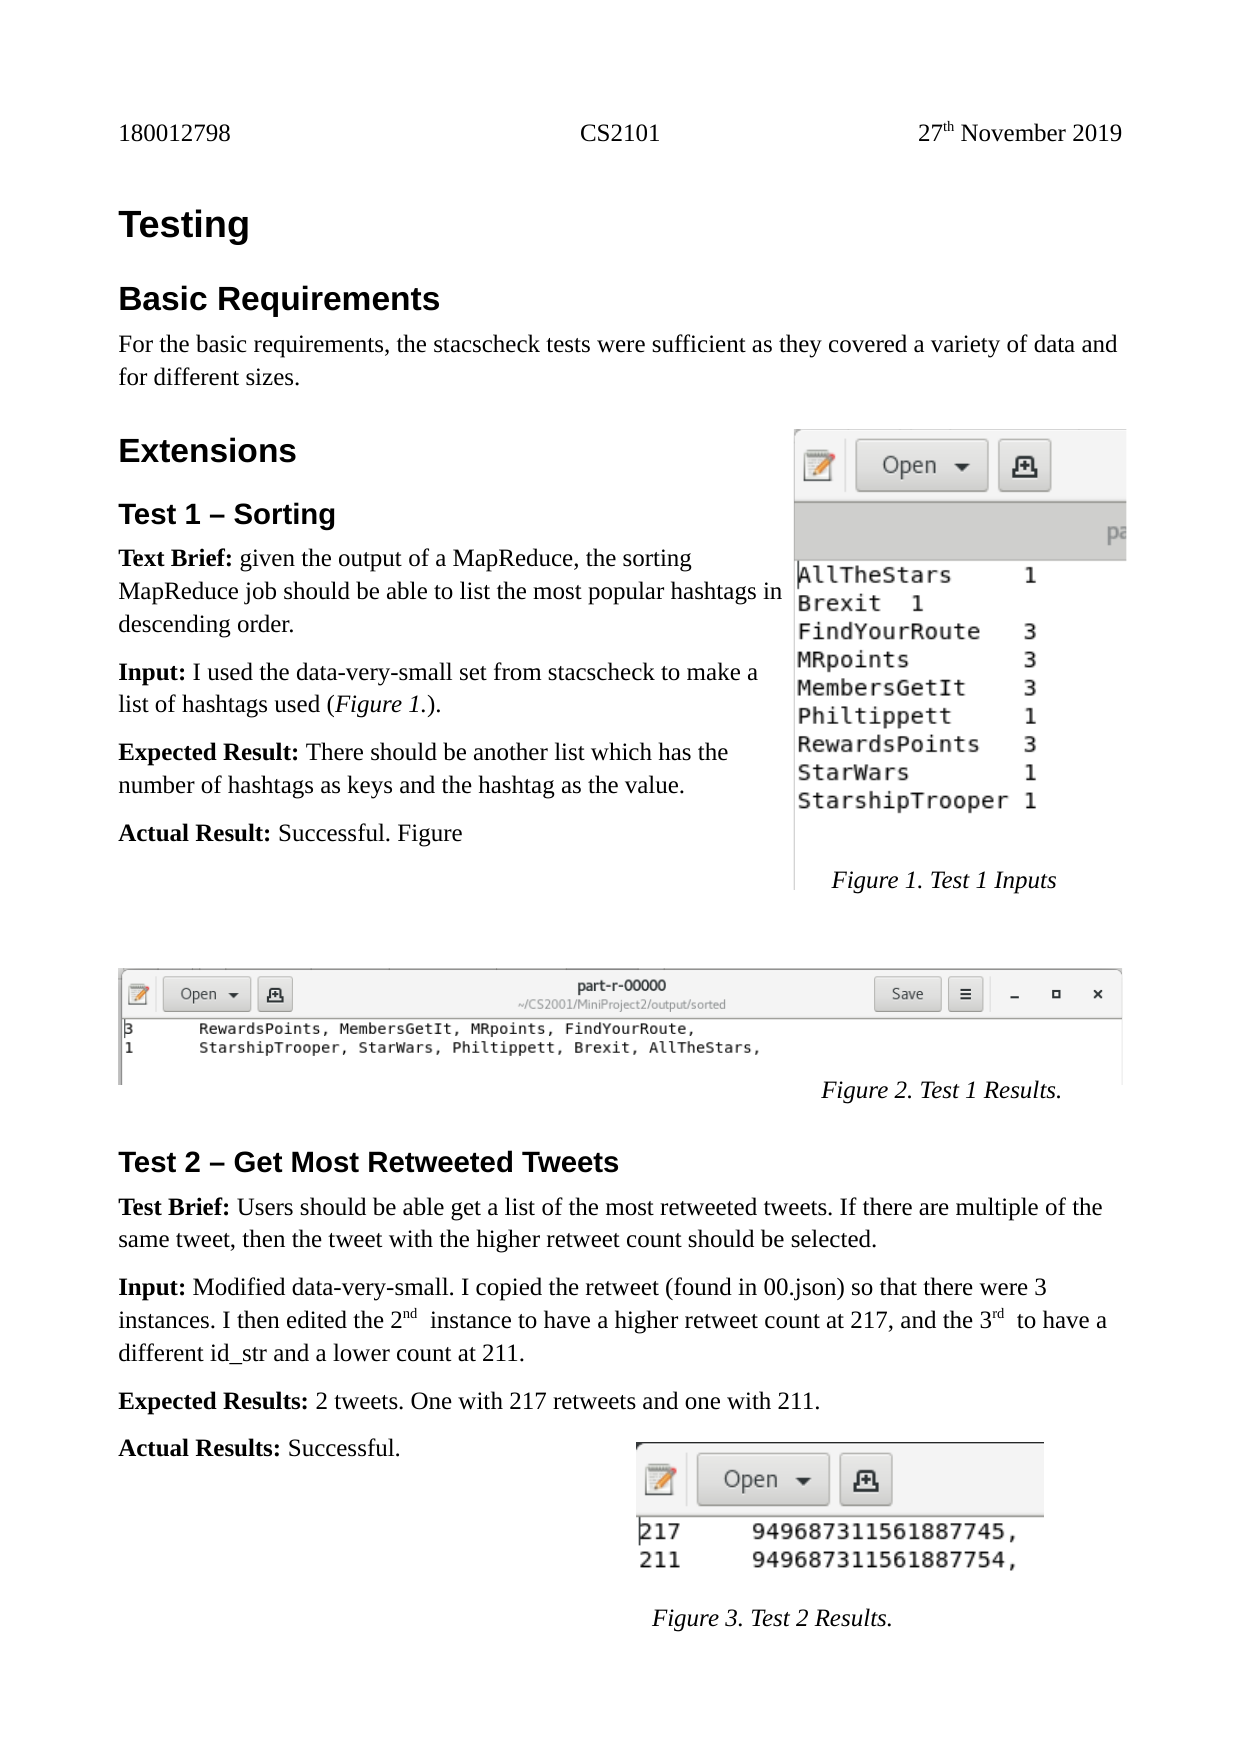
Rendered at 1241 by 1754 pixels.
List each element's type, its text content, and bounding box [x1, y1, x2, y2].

subtitle Basic Requirements [118, 278, 1122, 317]
subtitle Test 2 – Get Most Retweeted Tweets [118, 1145, 1122, 1179]
text Expected Result: There should be another list which has the number of hashtags as keys and the hashtag as the value. [118, 737, 793, 799]
subtitle Extensions [118, 431, 793, 469]
text Test Brief: Users should be able get a list of the most retweeted tweets. If there are multiple of the same tweet, then the tweet with the higher retweet count should be selected. [118, 1192, 1122, 1253]
text Text Brief: given the output of a MapReduce, the sorting MapReduce job should be able to list the most popular hashtags in descending order. [118, 543, 793, 638]
text Input: Modified data-very-small. I copied the retweet (found in 00.json) so that there were 3 instances. I then edited the 2nd instance to have a higher retweet count at 217, and the 3rd to have a different id_str and a lower count at 211. [118, 1272, 1122, 1367]
text Actual Results: Successful. [118, 1433, 1122, 1462]
text Input: I used the data-very-small set from stacscheck to make a list of hashtags used (Figure 1.). [118, 657, 793, 718]
picture [636, 1442, 1044, 1610]
picture [118, 968, 1123, 1085]
text For the basic requirements, the stacscheck tests were sufficient as they covered a variety of data and for different sizes. [118, 329, 1122, 391]
picture [793, 429, 1127, 890]
text Actual Result: Successful. Figure [118, 818, 793, 847]
subtitle Testing [118, 201, 1122, 245]
text Expected Results: 2 tweets. One with 217 retweets and one with 211. [118, 1386, 1122, 1414]
subtitle Test 1 – Sorting [118, 497, 793, 530]
